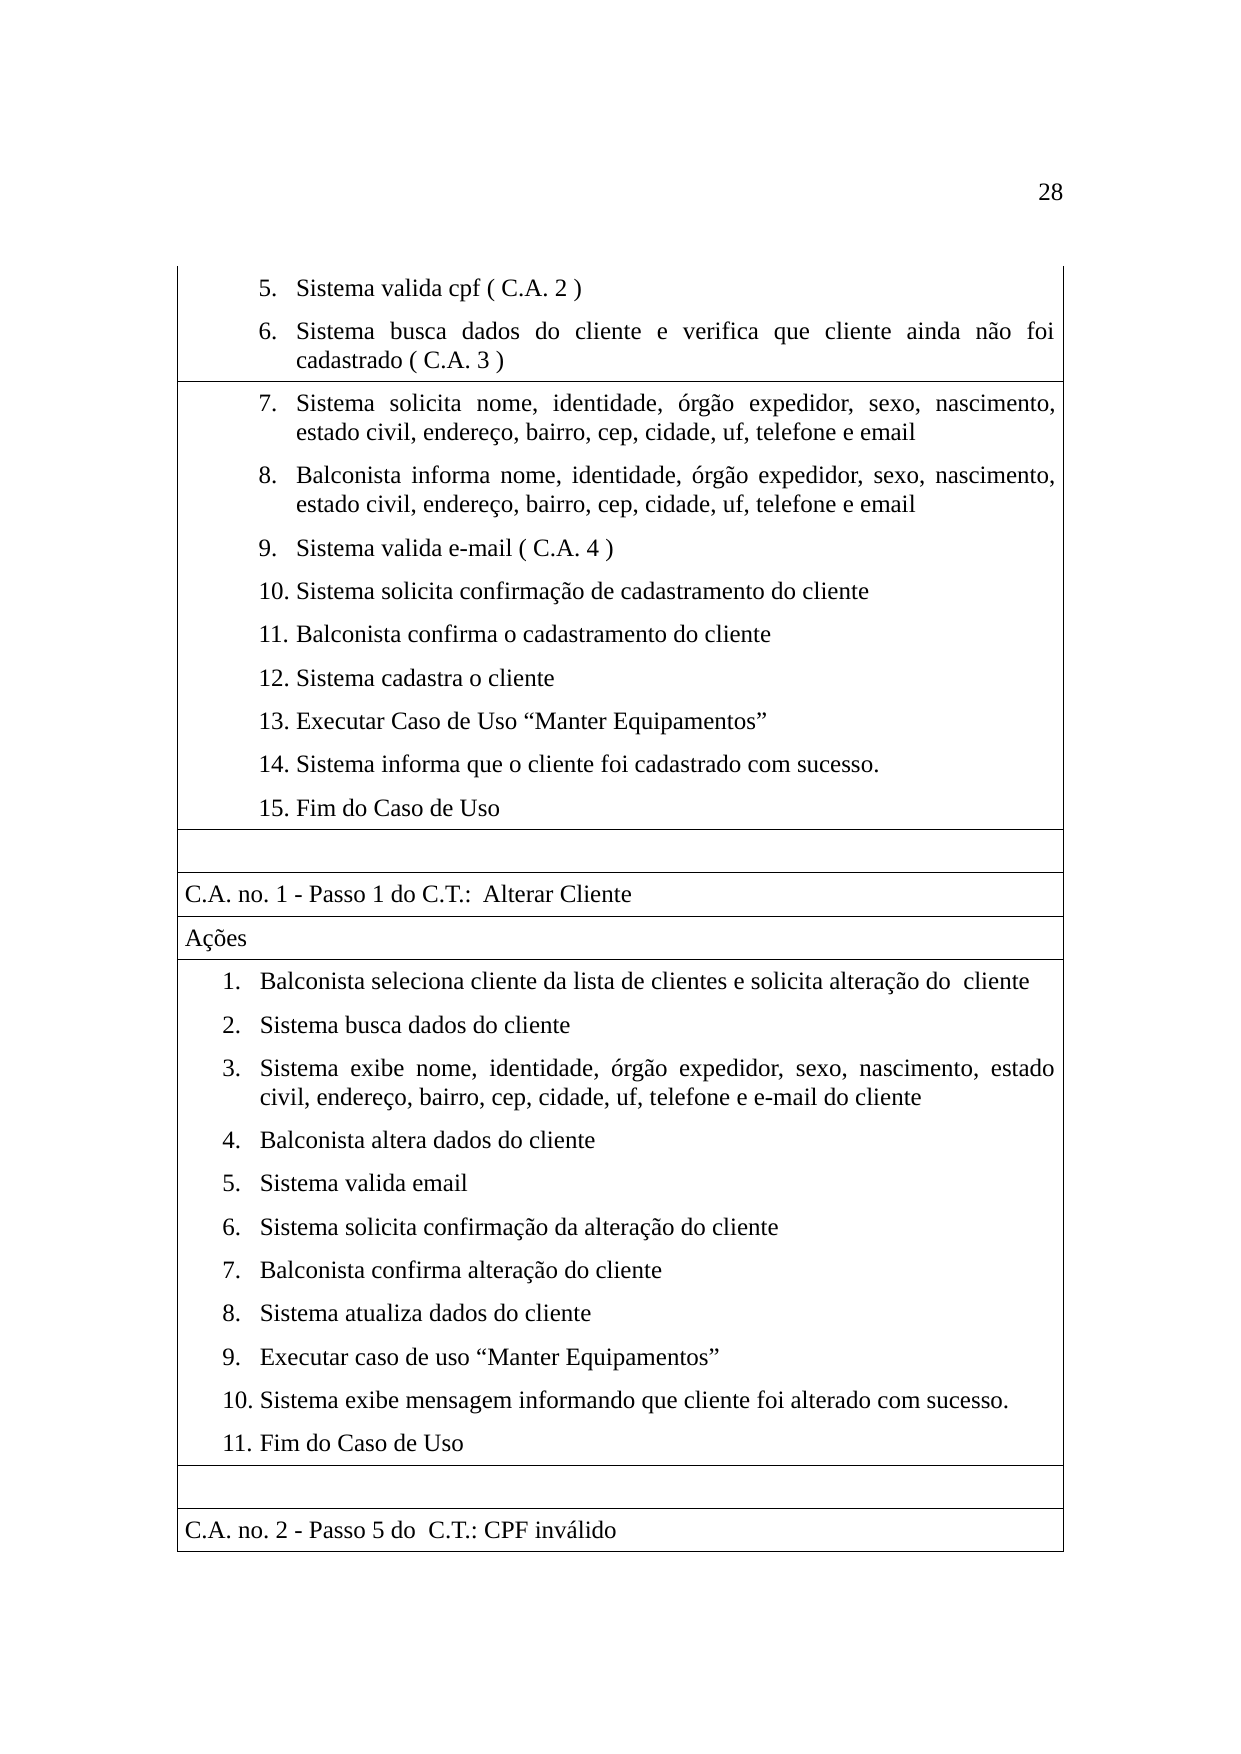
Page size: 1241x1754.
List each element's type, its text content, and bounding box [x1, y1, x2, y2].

table_cell [178, 1466, 1063, 1508]
table_cell Fim do Caso de Uso [178, 785, 1063, 829]
table_cell Sistema busca dados do cliente e verifica que cliente ainda não foi cadastrado ( C.A. 3 ) [178, 309, 1063, 381]
table_cell [178, 830, 1063, 872]
table_cell Sistema valida email [178, 1161, 1063, 1204]
table_cell Sistema valida e-mail ( C.A. 4 ) [178, 525, 1063, 569]
table_cell Sistema solicita nome, identidade, órgão expedidor, sexo, nascimento, estado civil, endereço, bairro, cep, cidade, uf, telefone e email [178, 382, 1063, 453]
table_cell Balconista informa nome, identidade, órgão expedidor, sexo, nascimento, estado civil, endereço, bairro, cep, cidade, uf, telefone e email [178, 453, 1063, 525]
table_cell Sistema exibe mensagem informando que cliente foi alterado com sucesso. [178, 1378, 1063, 1421]
table_cell C.A. no. 2 - Passo 5 do C.T.: CPF inválido [178, 1509, 1063, 1551]
table_cell Sistema informa que o cliente foi cadastrado com sucesso. [178, 742, 1063, 785]
table_cell Sistema valida cpf ( C.A. 2 ) [178, 266, 1063, 309]
table_cell Sistema busca dados do cliente [178, 1003, 1063, 1046]
table_cell Sistema solicita confirmação de cadastramento do cliente [178, 569, 1063, 612]
table_cell Sistema atualiza dados do cliente [178, 1291, 1063, 1334]
table_cell Executar Caso de Uso “Manter Equipamentos” [178, 699, 1063, 742]
table_cell Balconista seleciona cliente da lista de clientes e solicita alteração do cliente [178, 960, 1063, 1002]
table_cell Sistema cadastra o cliente [178, 655, 1063, 699]
table_cell Sistema exibe nome, identidade, órgão expedidor, sexo, nascimento, estado civil, endereço, bairro, cep, cidade, uf, telefone e e-mail do cliente [178, 1046, 1063, 1118]
table_cell Balconista confirma o cadastramento do cliente [178, 612, 1063, 655]
table_cell Sistema solicita confirmação da alteração do cliente [178, 1205, 1063, 1248]
table_cell Ações [178, 917, 1063, 959]
table_cell Balconista altera dados do cliente [178, 1118, 1063, 1161]
table_cell Fim do Caso de Uso [178, 1421, 1063, 1464]
table_cell Balconista confirma alteração do cliente [178, 1248, 1063, 1291]
table_cell C.A. no. 1 - Passo 1 do C.T.: Alterar Cliente [178, 873, 1063, 916]
table_cell Executar caso de uso “Manter Equipamentos” [178, 1335, 1063, 1378]
